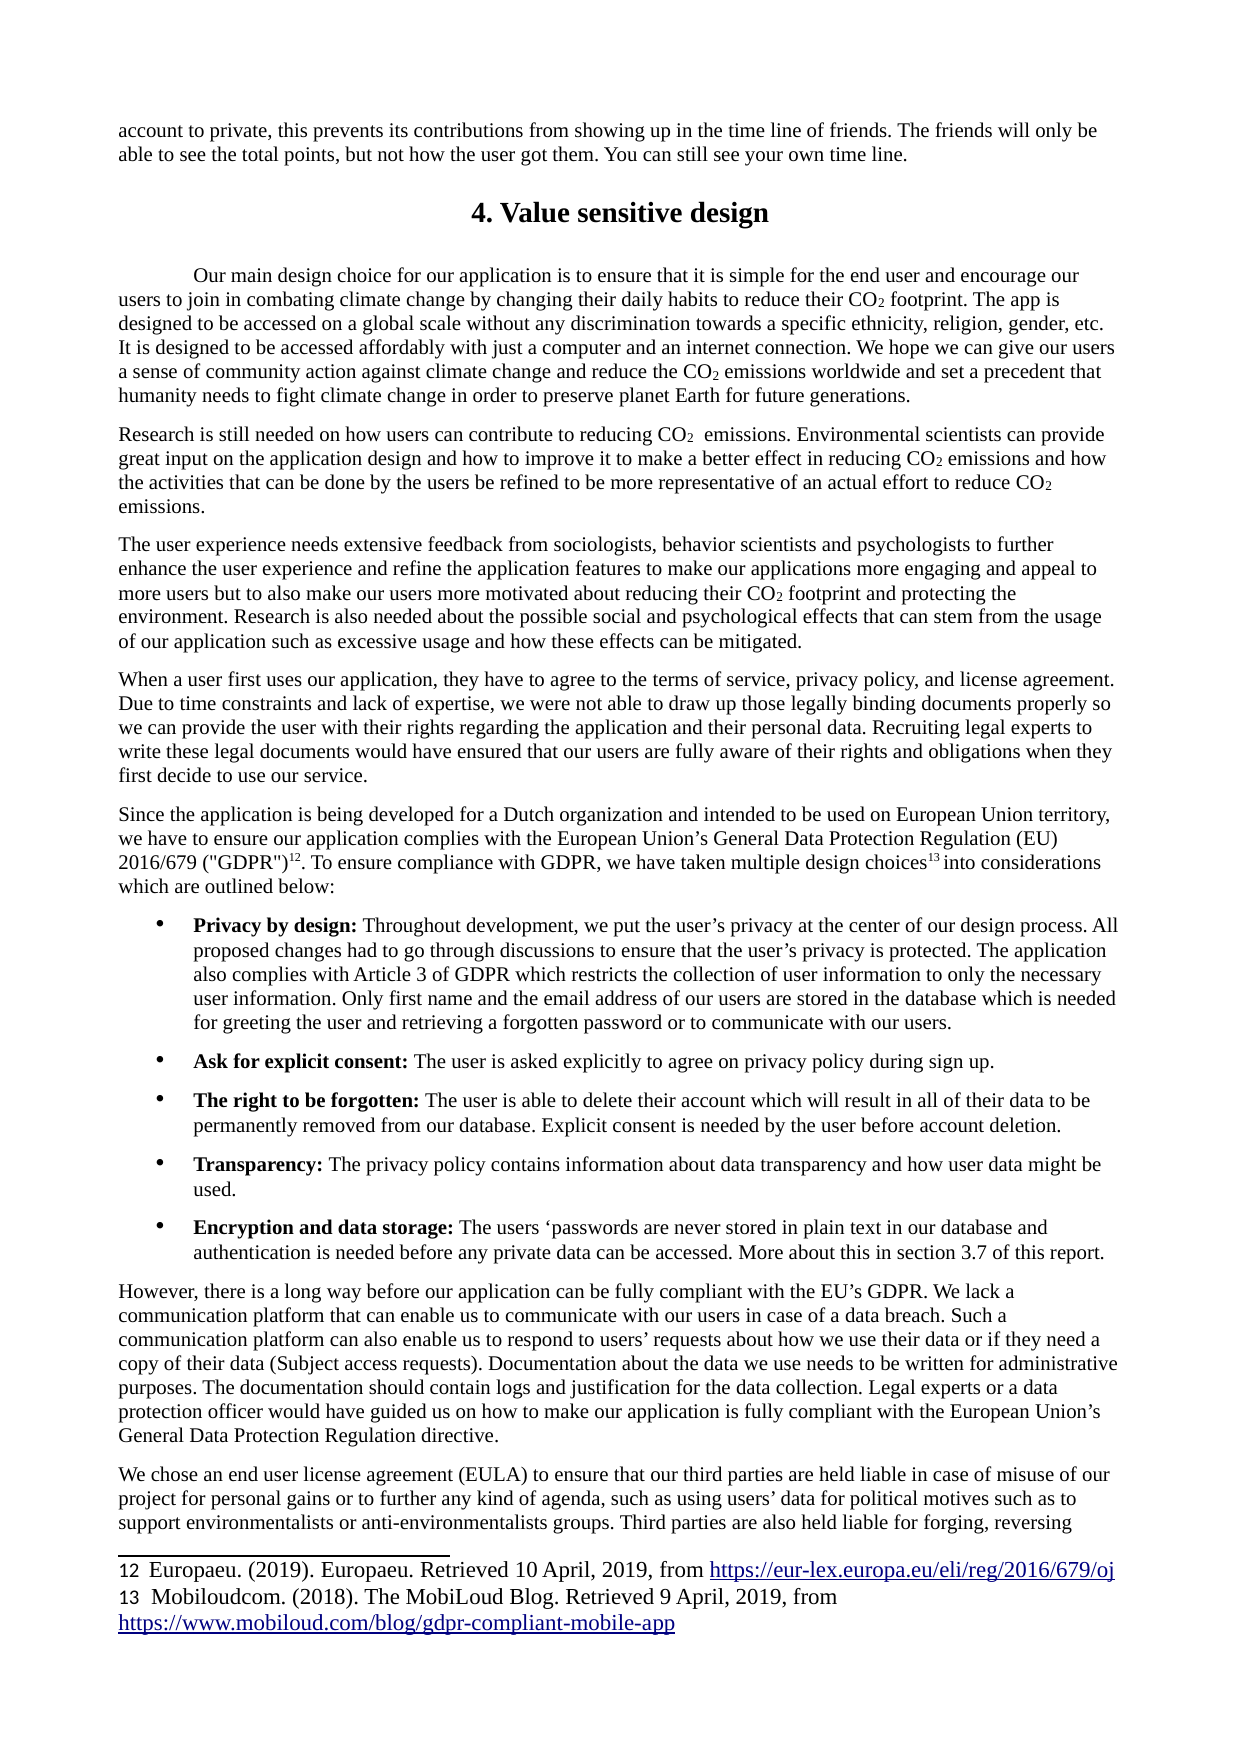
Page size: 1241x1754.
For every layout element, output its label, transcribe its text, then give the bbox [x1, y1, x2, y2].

text We chose an end user license agreement (EULA) to ensure that our third parties are held liable in case of misuse of our project for personal gains or to further any kind of agenda, such as using users’ data for political motives such as to support environmentalists or anti-environmentalists groups. Third parties are also held liable for forging, reversing [118, 1462, 1122, 1534]
list Encryption and data storage: The users ‘passwords are never stored in plain text in our database and authentication is needed before any private data can be accessed. More about this in section 3.7 of this report. [156, 1215, 1122, 1264]
text account to private, this prevents its contributions from showing up in the time line of friends. The friends will only be able to see the total points, but not how the user got them. You can still see your own time line. [118, 118, 1122, 166]
text When a user first uses our application, they have to agree to the terms of service, privacy policy, and license agreement. Due to time constraints and lack of expertise, we were not able to draw up those legally binding documents properly so we can provide the user with their rights regarding the application and their personal data. Recruiting legal experts to write these legal documents would have ensured that our users are fully aware of their rights and obligations when they first decide to use our service. [118, 667, 1122, 787]
text Mobiloudcom. (2018). The MobiLoud Blog. Retrieved 9 April, 2019, from https://www.mobiloud.com/blog/gdpr-compliant-mobile-app [118, 1583, 1122, 1636]
text The user experience needs extensive feedback from sociologists, behavior scientists and psychologists to further enhance the user experience and refine the application features to make our applications more engaging and appeal to more users but to also make our users more motivated about reducing their CO2 footprint and protecting the environment. Research is also needed about the possible social and psychological effects that can stem from the usage of our application such as excessive usage and how these effects can be mitigated. [118, 532, 1122, 653]
text 4. Value sensitive design [118, 195, 1122, 262]
list Transparency: The privacy policy contains information about data transparency and how user data might be used. [156, 1152, 1122, 1201]
list Privacy by design: Throughout development, we put the user’s privacy at the center of our design process. All proposed changes had to go through discussions to ensure that the user’s privacy is protected. The application also complies with Article 3 of GDPR which restricts the collection of user information to only the necessary user information. Only first name and the email address of our users are stored in the database which is needed for greeting the user and retrieving a forgotten password or to communicate with our users. [156, 913, 1122, 1034]
list Ask for explicit consent: The user is asked explicitly to agree on privacy policy during sign up. [156, 1049, 1122, 1073]
text Research is still needed on how users can contribute to reducing CO2 emissions. Environmental scientists can provide great input on the application design and how to improve it to make a better effect in reducing CO2 emissions and how the activities that can be done by the users be refined to be more representative of an actual effort to reduce CO2 emissions. [118, 421, 1122, 518]
text Europaeu. (2019). Europaeu. Retrieved 10 April, 2019, from https://eur-lex.europa.eu/eli/reg/2016/679/oj [118, 1556, 1122, 1583]
text Since the application is being developed for a Dutch organization and intended to be used on European Union territory, we have to ensure our application complies with the European Union’s General Data Protection Regulation (EU) 2016/679 ("GDPR"). To ensure compliance with GDPR, we have taken multiple design choices into considerations which are outlined below: [118, 802, 1122, 898]
text However, there is a long way before our application can be fully compliant with the EU’s GDPR. We lack a communication platform that can enable us to communicate with our users in case of a data breach. Such a communication platform can also enable us to respond to users’ requests about how we use their data or if they need a copy of their data (Subject access requests). Documentation about the data we use needs to be written for administrative purposes. The documentation should contain logs and justification for the data collection. Legal experts or a data protection officer would have guided us on how to make our application is fully compliant with the European Union’s General Data Protection Regulation directive. [118, 1279, 1122, 1447]
list The right to be forgotten: The user is able to delete their account which will result in all of their data to be permanently removed from our database. Explicit consent is needed by the user before account deletion. [156, 1088, 1122, 1137]
text Our main design choice for our application is to ensure that it is simple for the end user and encourage our users to join in combating climate change by changing their daily habits to reduce their CO2 footprint. The app is designed to be accessed on a global scale without any discrimination towards a specific ethnicity, religion, gender, etc. It is designed to be accessed affordably with just a computer and an internet connection. We hope we can give our users a sense of community action against climate change and reduce the CO2 emissions worldwide and set a precedent that humanity needs to fight climate change in order to preserve planet Earth for future generations. [118, 262, 1122, 407]
